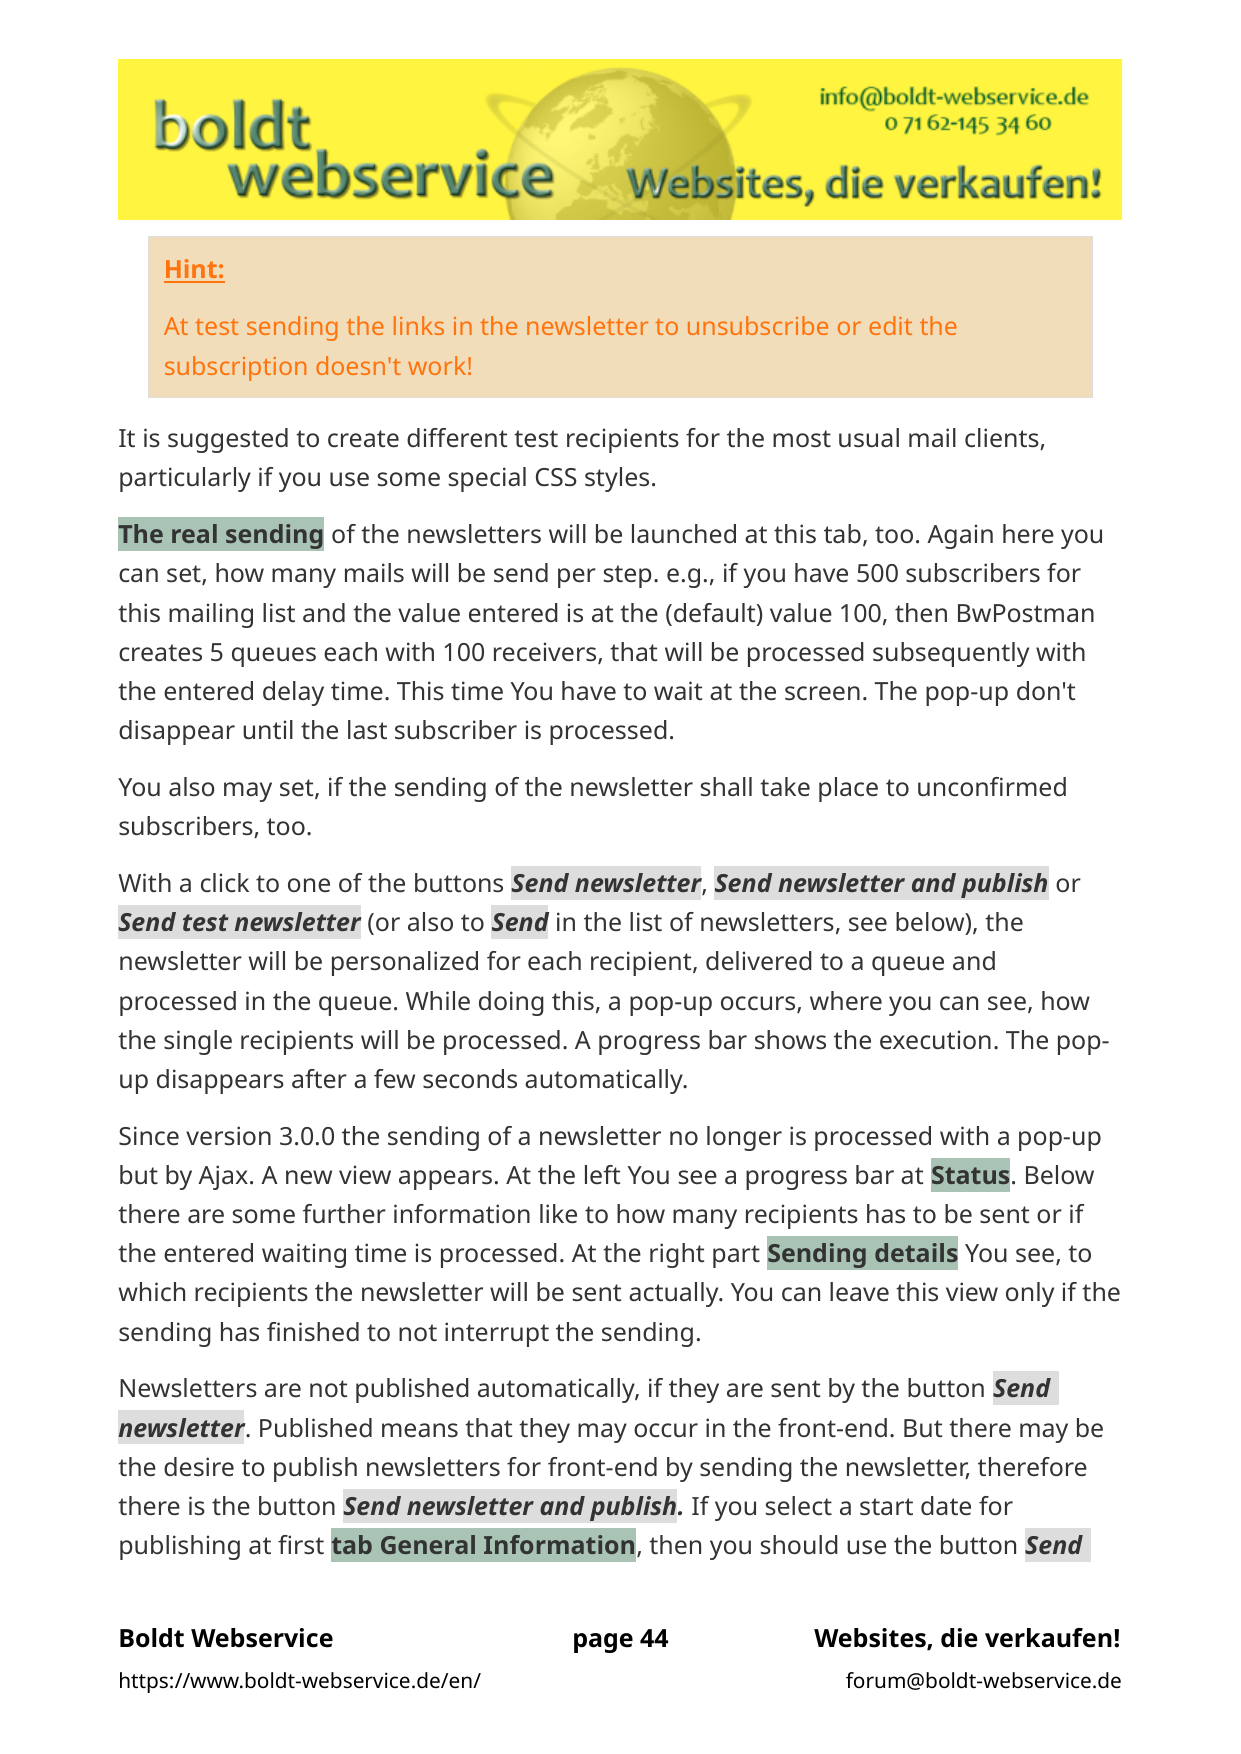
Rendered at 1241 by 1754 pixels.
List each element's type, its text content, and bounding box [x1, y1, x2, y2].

text At test sending the links in the newsletter to unsubscribe or edit the subscription doesn't work! [149, 293, 1092, 397]
text It is suggested to create different test recipients for the most usual mail clients, particularly if you use some special CSS styles. [118, 421, 1122, 494]
text Newsletters are not published automatically, if they are sent by the button Send newsletter. Published means that they may occur in the front-end. But there may be the desire to publish newsletters for front-end by sending the newsletter, therefore there is the button Send newsletter and publish. If you select a start date for publishing at first tab General Information, then you should use the button Send [118, 1371, 1122, 1562]
text The real sending of the newsletters will be launched at this tab, too. Again here you can set, how many mails will be send per step. e.g., if you have 500 subscribers for this mailing list and the value entered is at the (default) value 100, then BwPostman creates 5 queues each with 100 receivers, that will be processed subsequently with the entered delay time. This time You have to wait at the screen. The pop-up don't disappear until the last subscriber is processed. [118, 517, 1122, 747]
text You also may set, if the sending of the newsletter shall take place to unconfirmed subscribers, too. [118, 769, 1122, 843]
picture [118, 59, 1123, 220]
text Since version 3.0.0 the sending of a newsletter no longer is processed with a pop-up but by Ajax. A new view appears. At the left You see a progress bar at Status. Below there are some further information like to how many recipients has to be sent or if the entered waiting time is processed. At the right part Sending details You see, to which recipients the newsletter will be sent actually. You can leave this view only if the sending has finished to not interrupt the sending. [118, 1118, 1122, 1348]
text With a click to one of the buttons Send newsletter, Send newsletter and publish or Send test newsletter (or also to Send in the list of newsletters, see below), the newsletter will be personalized for each recipient, delivered to a queue and processed in the queue. While doing this, a pop-up occurs, where you can see, how the single recipients will be processed. A progress bar shows the execution. The pop-up disappears after a few seconds automatically. [118, 866, 1122, 1096]
text Hint: [149, 237, 1092, 286]
